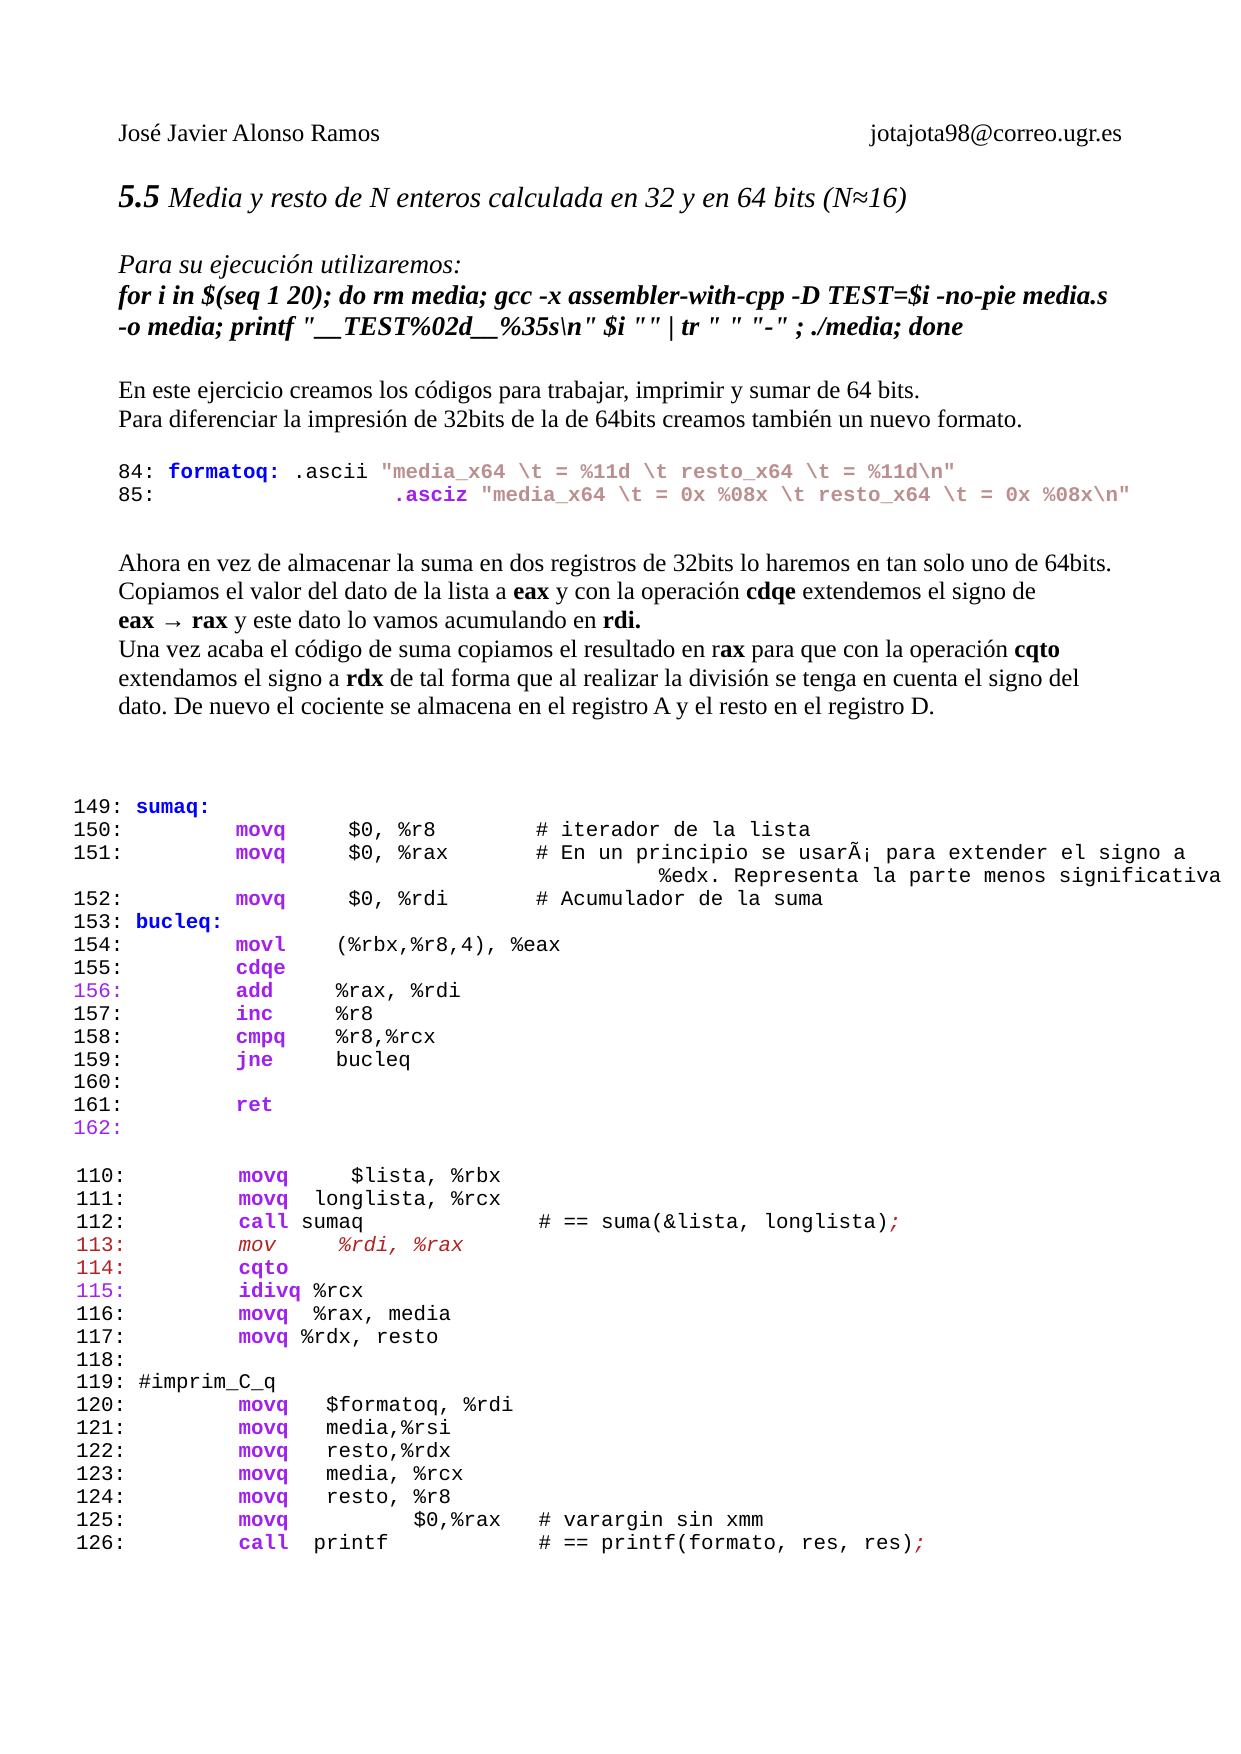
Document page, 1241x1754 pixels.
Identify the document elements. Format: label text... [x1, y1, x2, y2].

text for i in $(seq 1 20); do rm media; gcc -x assembler-with-cpp -D TEST=$i -no-pie media.s -o media; printf "__TEST%02d__%35s\n" $i "" | tr " " "-" ; ./media; done [118, 279, 1122, 342]
text Para su ejecución utilizaremos: [118, 248, 1122, 279]
text En este ejercicio creamos los códigos para trabajar, imprimir y sumar de 64 bits. [118, 375, 1122, 404]
text eax → rax y este dato lo vamos acumulando en rdi. [118, 605, 1122, 634]
text 5.5 Media y resto de N enteros calculada en 32 y en 64 bits (N≈16) [118, 176, 1122, 215]
text Una vez acaba el código de suma copiamos el resultado en rax para que con la operación cqto extendamos el signo a rdx de tal forma que al realizar la división se tenga en cuenta el signo del dato. De nuevo el cociente se almacena en el registro A y el resto en el registro D. [118, 634, 1122, 720]
text Para diferenciar la impresión de 32bits de la de 64bits creamos también un nuevo formato. [118, 404, 1122, 433]
text Ahora en vez de almacenar la suma en dos registros de 32bits lo haremos en tan solo uno de 64bits. [118, 548, 1122, 576]
text Copiamos el valor del dato de la lista a eax y con la operación cdqe extendemos el signo de [118, 576, 1122, 605]
